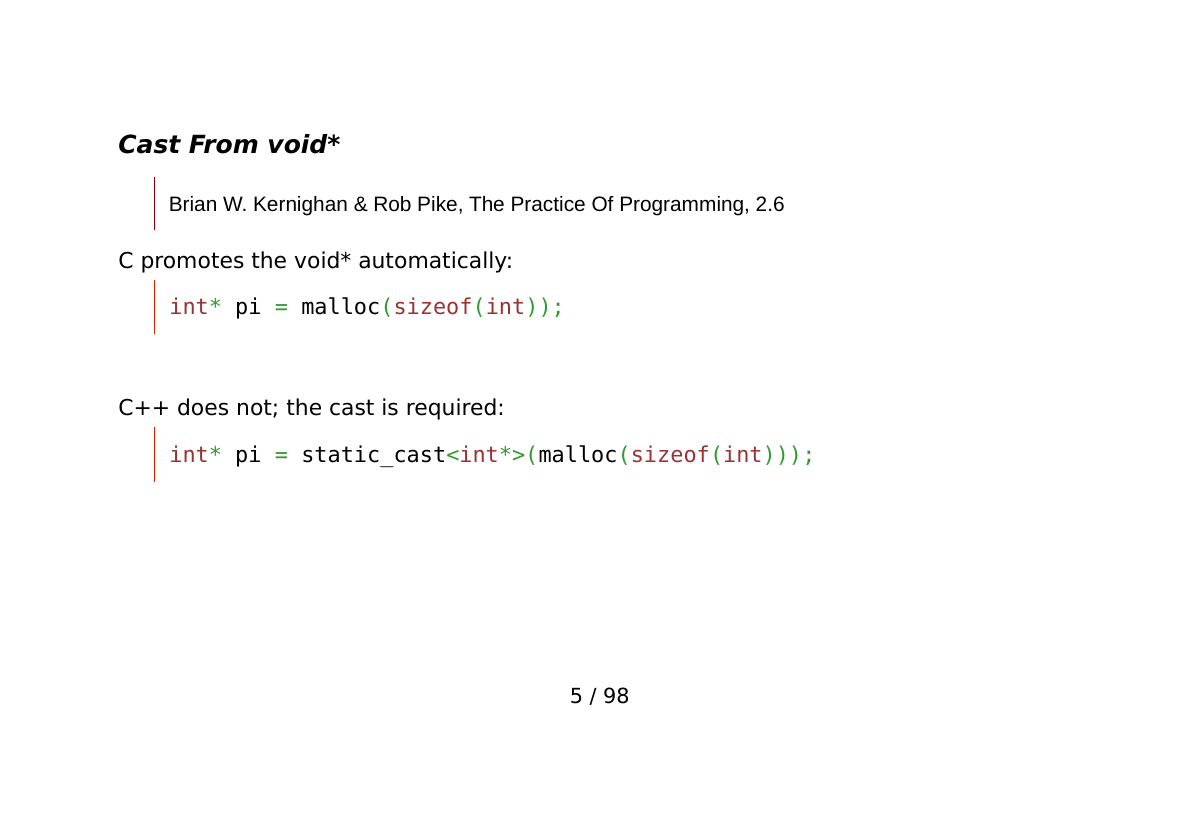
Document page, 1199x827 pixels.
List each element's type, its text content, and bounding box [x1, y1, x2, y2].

text int* pi = static_cast<int*>(malloc(sizeof(int))); [155, 427, 1081, 482]
text int* pi = malloc(sizeof(int)); [154, 279, 1081, 334]
title Cast From void* [118, 130, 1081, 159]
text C++ does not; the cast is required: [118, 396, 1081, 421]
text C promotes the void* automatically: [118, 248, 1081, 273]
text Brian W. Kernighan & Rob Pike, The Practice Of Programming, 2.6 [155, 177, 1081, 230]
